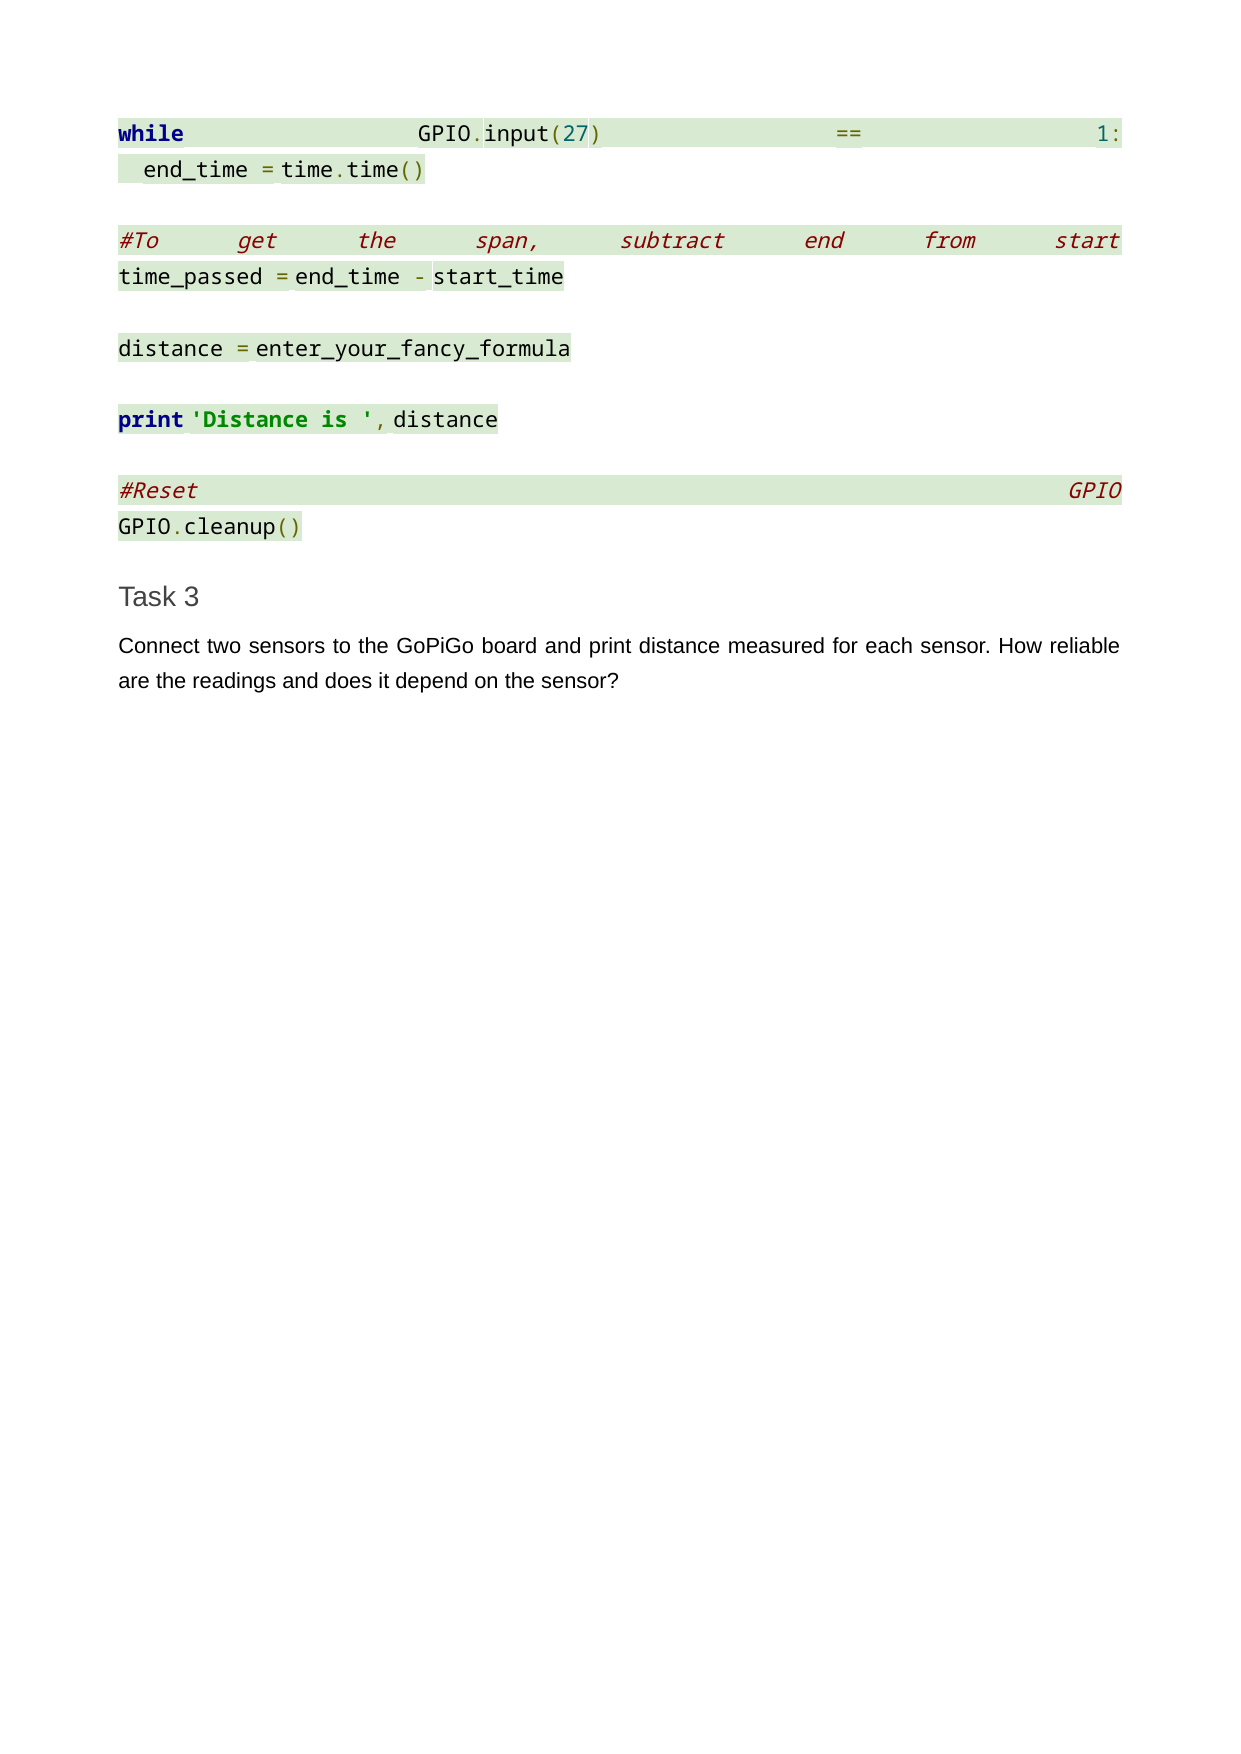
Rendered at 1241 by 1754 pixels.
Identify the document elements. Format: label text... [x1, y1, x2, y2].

text #To get the span, subtract end from start time_passed = end_time - start_time [118, 189, 1122, 291]
text Connect two sensors to the GoPiGo board and print distance measured for each sensor. How reliable are the readings and does it depend on the sensor? [118, 633, 1122, 693]
text while GPIO.input(27) == 1: end_time = time.time() [118, 118, 1122, 184]
text distance = enter_your_fancy_formula [118, 297, 1122, 362]
text print 'Distance is ', distance [118, 368, 1122, 434]
text #Reset GPIO GPIO.cleanup() [118, 440, 1122, 541]
subtitle Task 3 [118, 580, 1122, 613]
